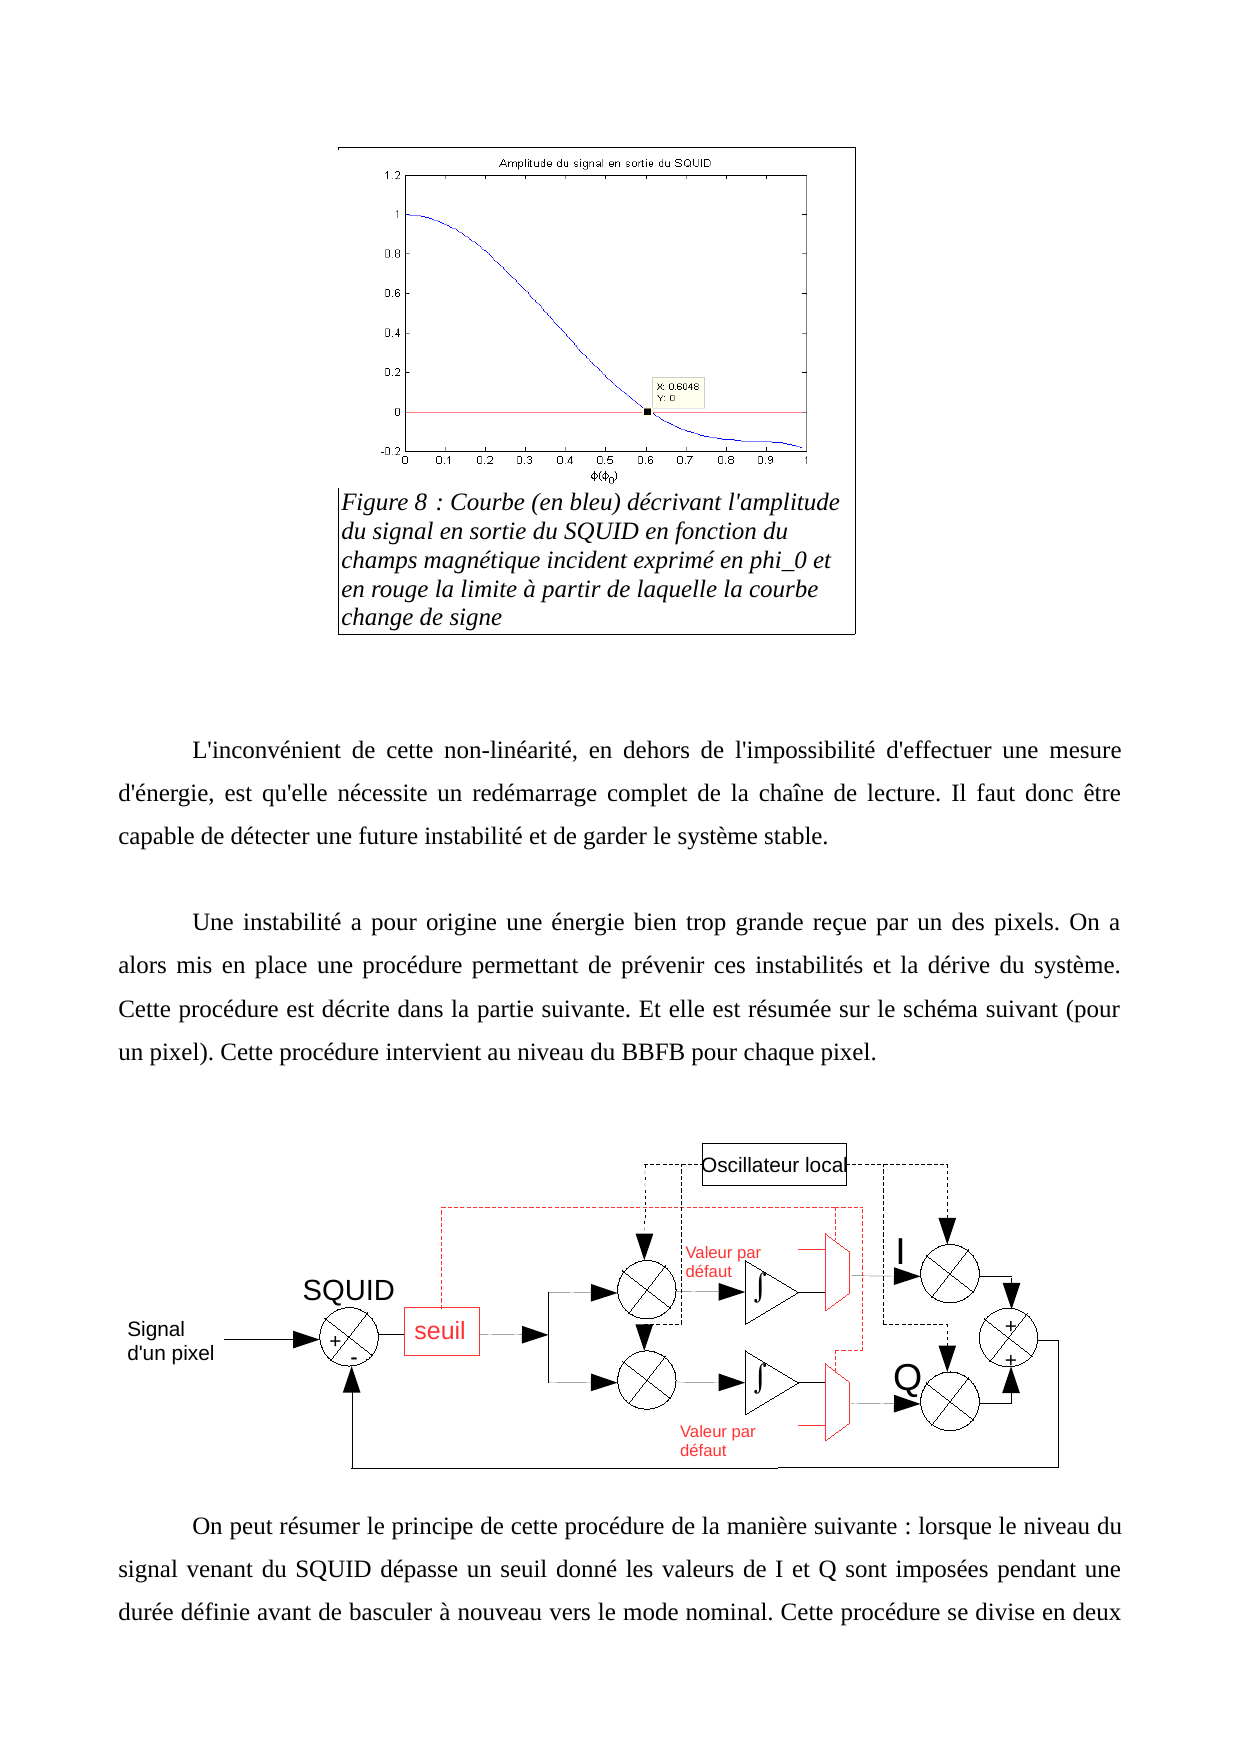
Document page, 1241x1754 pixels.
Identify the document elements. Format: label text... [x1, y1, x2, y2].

text L'inconvénient de cette non-linéarité, en dehors de l'impossibilité d'effectuer une mesure d'énergie, est qu'elle nécessite un redémarrage complet de la chaîne de lecture. Il faut donc être capable de détecter une future instabilité et de garder le système stable. [118, 735, 1122, 850]
picture [337, 150, 855, 488]
text Figure 8 : Courbe (en bleu) décrivant l'amplitude du signal en sortie du SQUID en fonction du champs magnétique incident exprimé en phi_0 et en rouge la limite à partir de laquelle la courbe change de signe [341, 488, 852, 631]
text On peut résumer le principe de cette procédure de la manière suivante : lorsque le niveau du signal venant du SQUID dépasse un seuil donné les valeurs de I et Q sont imposées pendant une durée définie avant de basculer à nouveau vers le mode nominal. Cette procédure se divise en deux [118, 1511, 1122, 1626]
text Une instabilité a pour origine une énergie bien trop grande reçue par un des pixels. On a alors mis en place une procédure permettant de prévenir ces instabilités et la dérive du système. Cette procédure est décrite dans la partie suivante. Et elle est résumée sur le schéma suivant (pour un pixel). Cette procédure intervient au niveau du BBFB pour chaque pixel. [118, 907, 1122, 1066]
